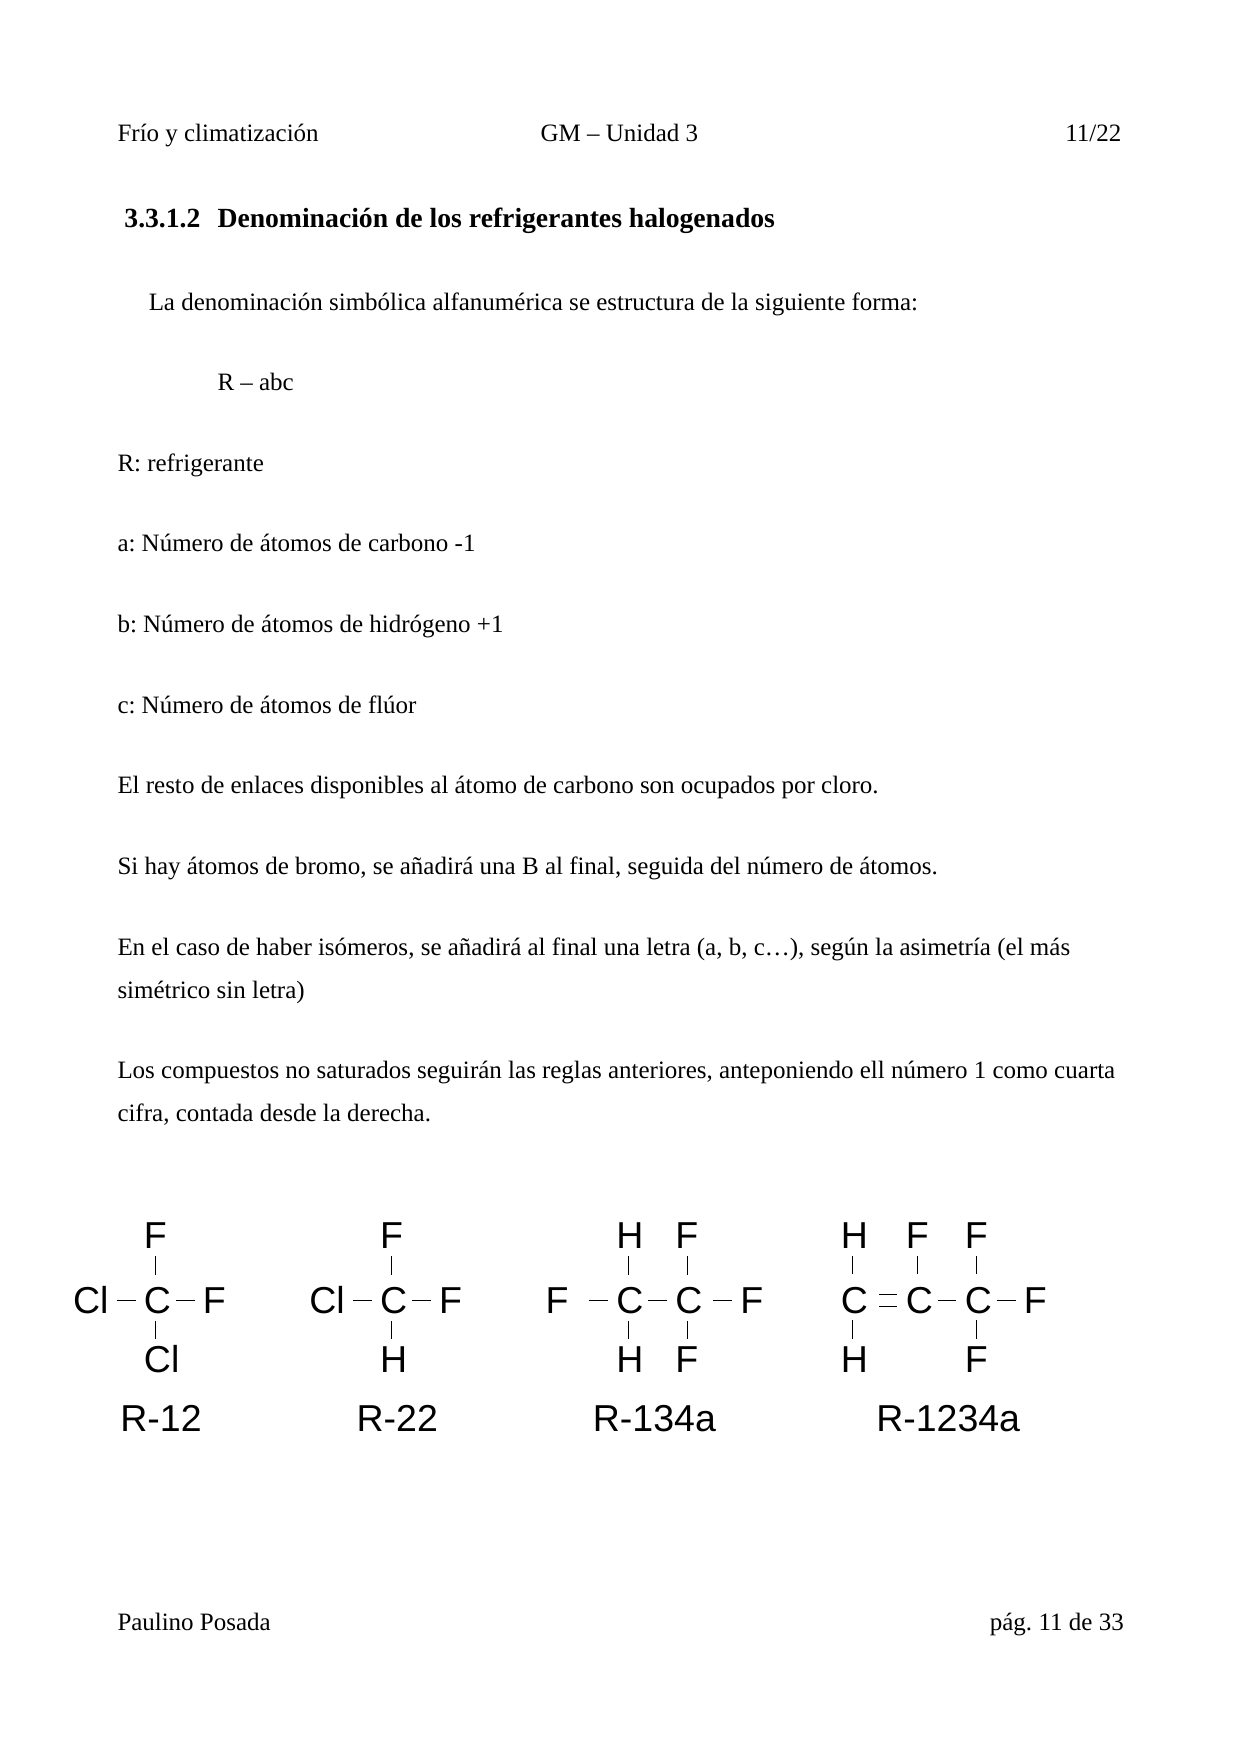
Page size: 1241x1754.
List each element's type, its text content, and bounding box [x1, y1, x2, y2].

text a: Número de átomos de carbono -1 [117, 528, 1123, 557]
text b: Número de átomos de hidrógeno +1 [117, 609, 1123, 638]
text Si hay átomos de bromo, se añadirá una B al final, seguida del número de átomos. [117, 851, 1123, 880]
text R: refrigerante [117, 448, 1123, 477]
subtitle Denominación de los refrigerantes halogenados [117, 201, 1123, 233]
text En el caso de haber isómeros, se añadirá al final una letra (a, b, c…), según la asimetría (el más simétrico sin letra) [117, 932, 1123, 1003]
text R – abc [117, 367, 1123, 396]
text El resto de enlaces disponibles al átomo de carbono son ocupados por cloro. [117, 770, 1123, 799]
text La denominación simbólica alfanumérica se estructura de la siguiente forma: [117, 287, 1123, 315]
text Los compuestos no saturados seguirán las reglas anteriores, anteponiendo ell número 1 como cuarta cifra, contada desde la derecha. [117, 1055, 1123, 1127]
text c: Número de átomos de flúor [117, 690, 1123, 718]
